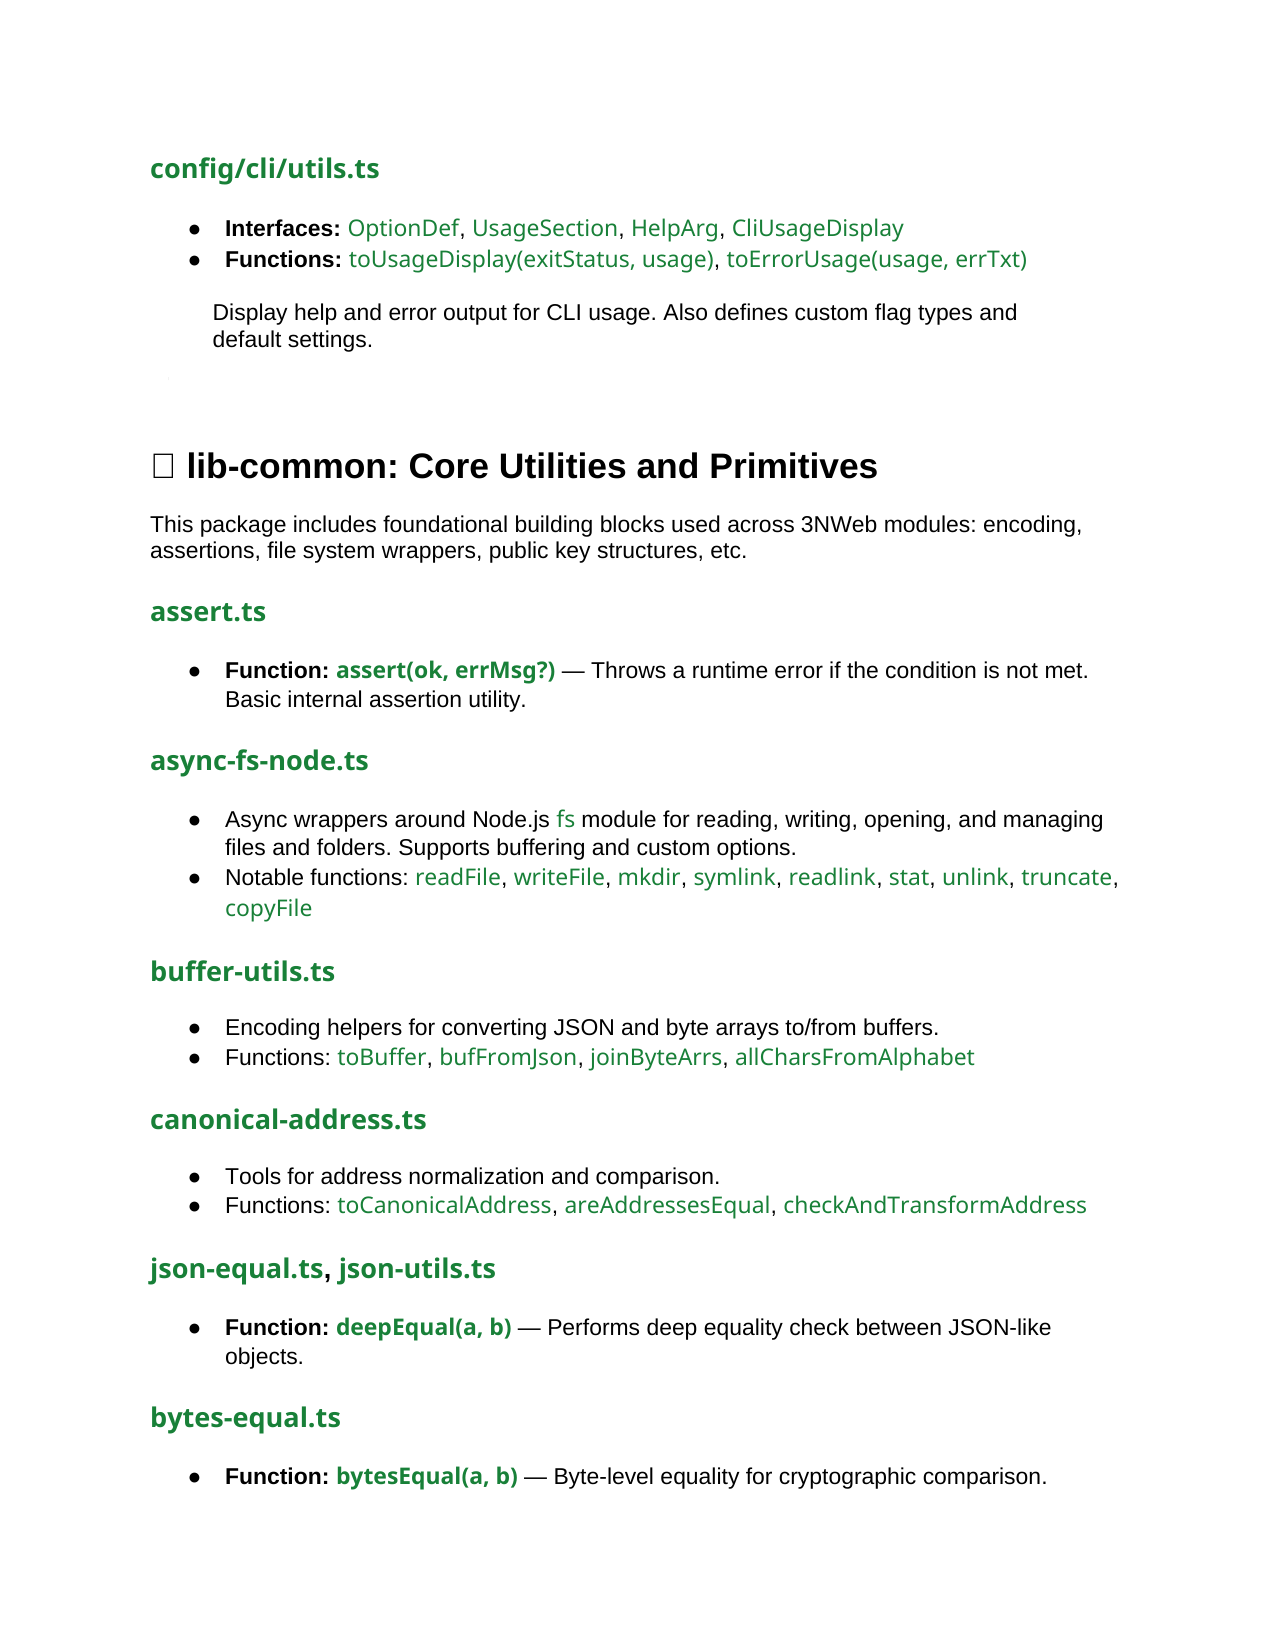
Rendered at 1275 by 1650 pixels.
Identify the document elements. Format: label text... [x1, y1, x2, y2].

subtitle assert.ts [150, 592, 1125, 629]
list Notable functions: readFile, writeFile, mkdir, symlink, readlink, stat, unlink, truncate, copyFile [187, 861, 1125, 923]
subtitle canonical-address.ts [150, 1101, 1125, 1138]
subtitle async-fs-node.ts [150, 741, 1125, 778]
subtitle 🧱 lib-common: Core Utilities and Primitives [150, 445, 1125, 486]
list Functions: toBuffer, bufFromJson, joinByteArrs, allCharsFromAlphabet [187, 1040, 1125, 1072]
text This package includes foundational building blocks used across 3NWeb modules: encoding, assertions, file system wrappers, public key structures, etc. [150, 511, 1125, 563]
list Function: bytesEqual(a, b) — Byte-level equality for cryptographic comparison. [187, 1460, 1125, 1491]
list Async wrappers around Node.js fs module for reading, writing, opening, and managing files and folders. Supports buffering and custom options. [187, 803, 1125, 861]
list Encoding helpers for converting JSON and byte arrays to/from buffers. [187, 1014, 1125, 1040]
list Tools for address normalization and comparison. [187, 1163, 1125, 1189]
subtitle json-equal.ts, json-utils.ts [150, 1249, 1125, 1286]
list Function: deepEqual(a, b) — Performs deep equality check between JSON-like objects. [187, 1311, 1125, 1369]
list Interfaces: OptionDef, UsageSection, HelpArg, CliUsageDisplay [187, 212, 1125, 243]
list Functions: toUsageDisplay(exitStatus, usage), toErrorUsage(usage, errTxt) [187, 243, 1125, 274]
text Display help and error output for CLI usage. Also defines custom flag types and default settings. [212, 299, 1062, 352]
list Functions: toCanonicalAddress, areAddressesEqual, checkAndTransformAddress [187, 1189, 1125, 1220]
subtitle bytes-equal.ts [150, 1398, 1125, 1435]
list Function: assert(ok, errMsg?) — Throws a runtime error if the condition is not met. Basic internal assertion utility. [187, 654, 1125, 712]
subtitle buffer-utils.ts [150, 952, 1125, 989]
subtitle config/cli/utils.ts [150, 150, 1125, 187]
